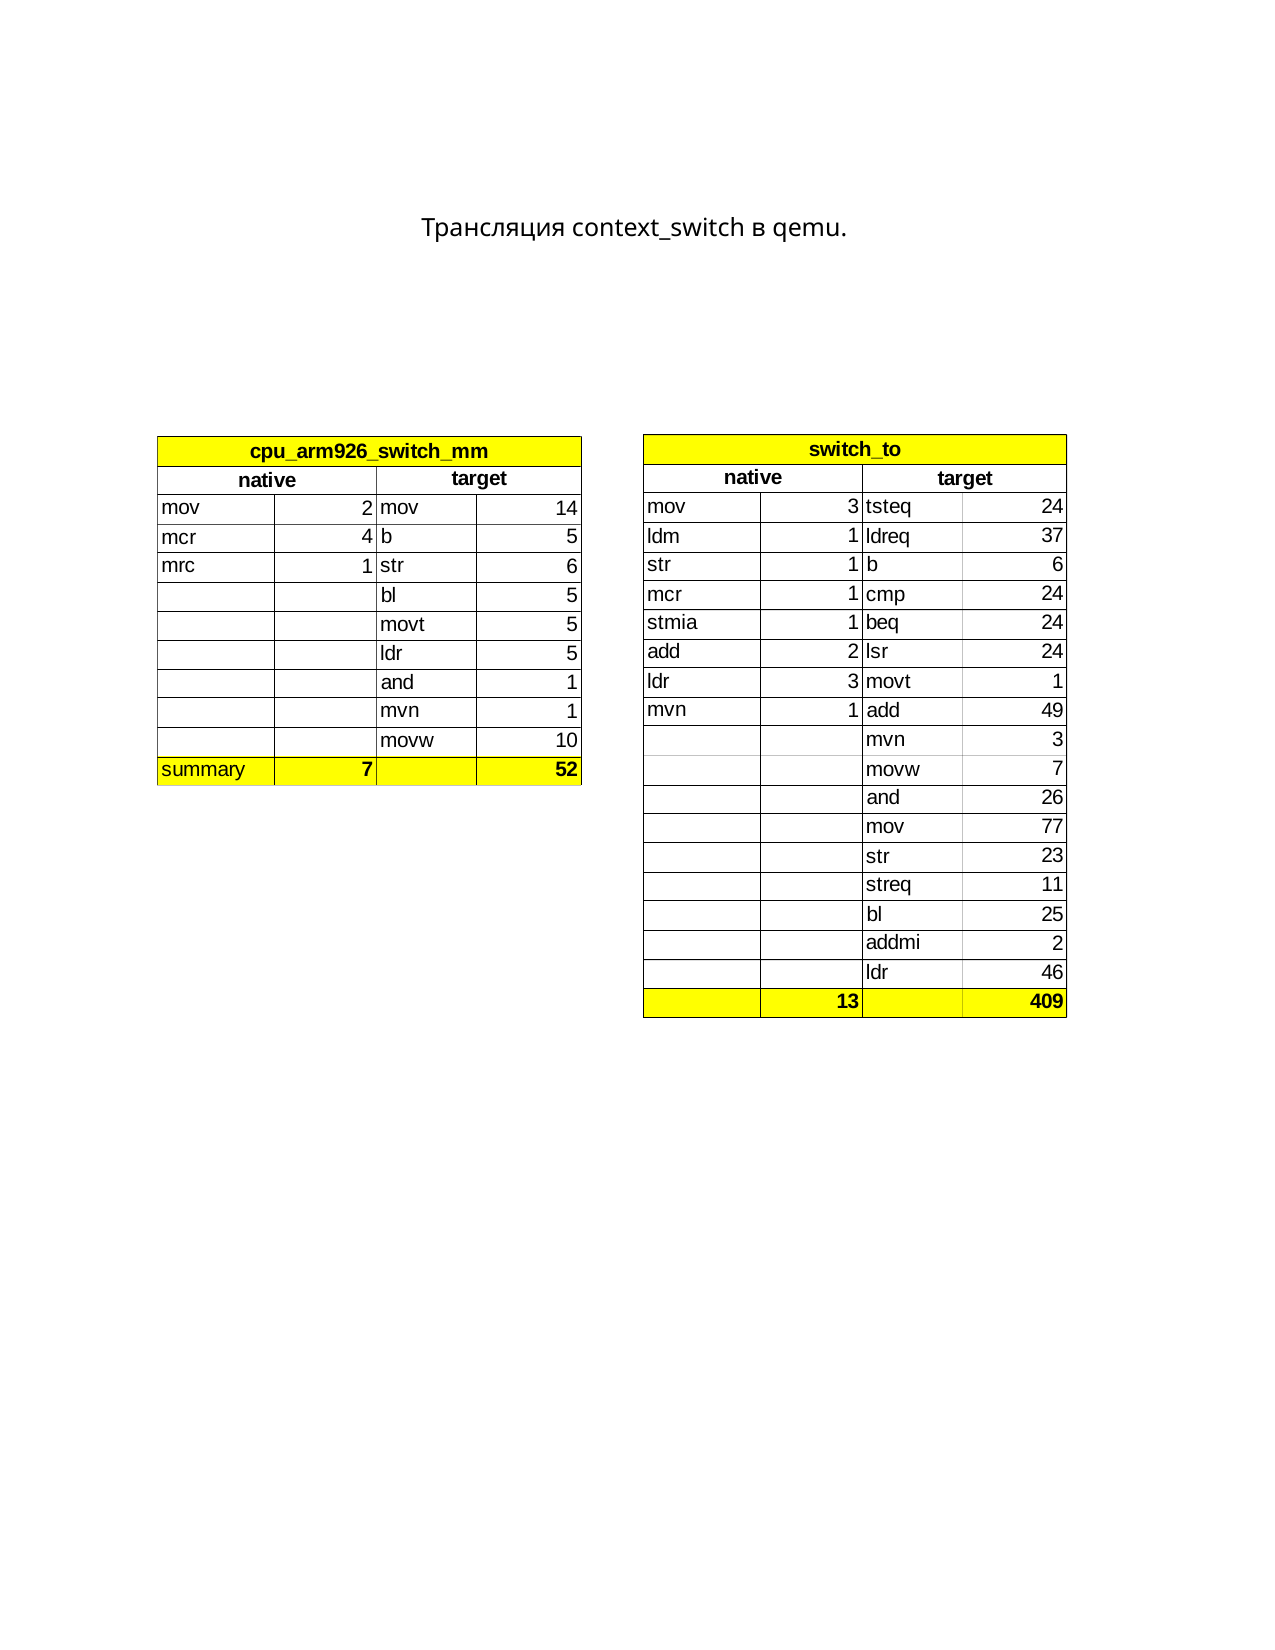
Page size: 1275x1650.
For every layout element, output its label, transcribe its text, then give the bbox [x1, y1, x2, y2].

text Трансляция context_switch в qemu. [118, 210, 1157, 244]
